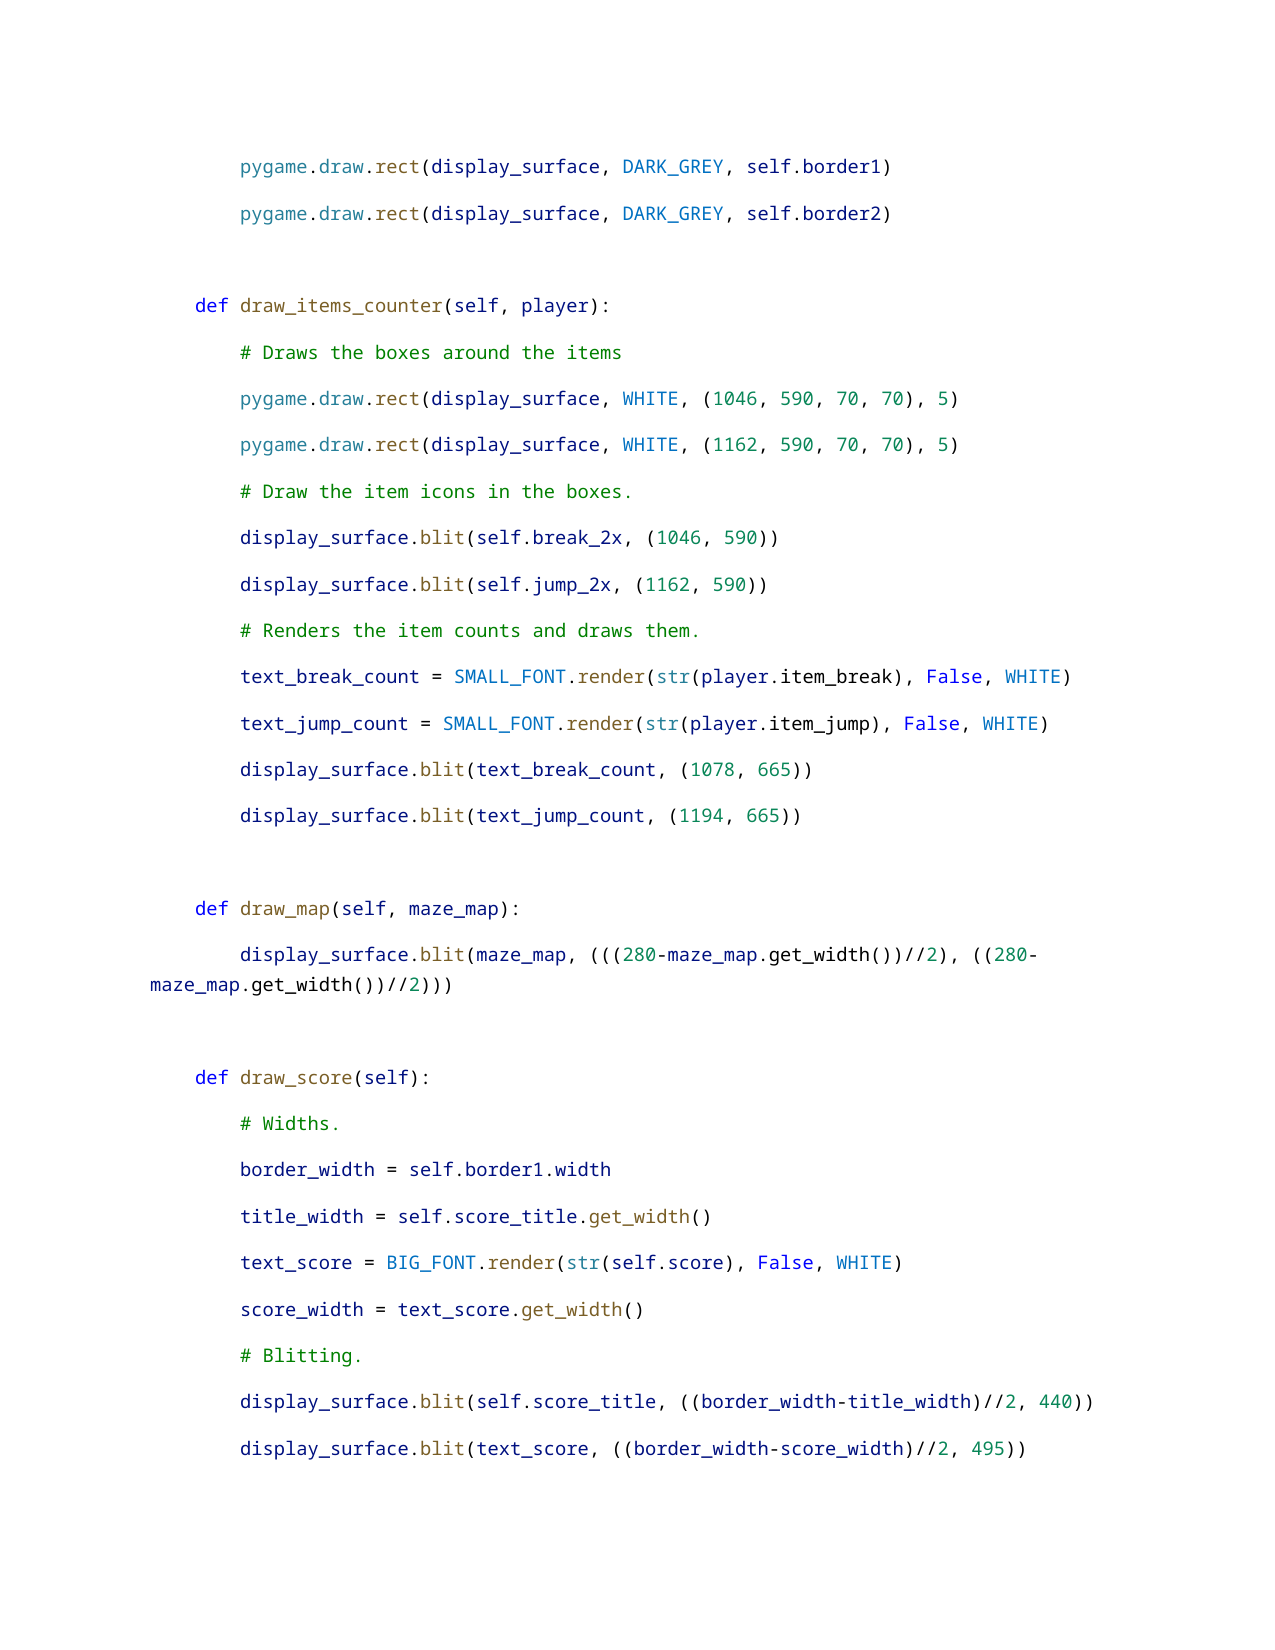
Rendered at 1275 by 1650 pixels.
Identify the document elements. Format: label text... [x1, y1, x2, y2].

text # Renders the item counts and draws them. [150, 613, 1125, 643]
text display_surface.blit(self.score_title, ((border_width-title_width)//2, 440)) [150, 1385, 1125, 1414]
text display_surface.blit(self.jump_2x, (1162, 590)) [150, 567, 1125, 597]
text display_surface.blit(self.break_2x, (1046, 590)) [150, 521, 1125, 551]
text title_width = self.score_title.get_width() [150, 1199, 1125, 1229]
text # Draw the item icons in the boxes. [150, 474, 1125, 504]
text pygame.draw.rect(display_surface, DARK_GREY, self.border2) [150, 196, 1125, 226]
text border_width = self.border1.width [150, 1153, 1125, 1183]
text display_surface.blit(text_jump_count, (1194, 665)) [150, 799, 1125, 829]
text text_jump_count = SMALL_FONT.render(str(player.item_jump), False, WHITE) [150, 706, 1125, 736]
text display_surface.blit(text_score, ((border_width-score_width)//2, 495)) [150, 1431, 1125, 1461]
text display_surface.blit(maze_map, (((280-maze_map.get_width())//2), ((280-maze_map.get_width())//2))) [150, 938, 1125, 997]
text # Draws the boxes around the items [150, 335, 1125, 365]
text def draw_map(self, maze_map): [150, 892, 1125, 921]
text pygame.draw.rect(display_surface, WHITE, (1162, 590, 70, 70), 5) [150, 428, 1125, 458]
text # Widths. [150, 1107, 1125, 1136]
text def draw_score(self): [150, 1060, 1125, 1090]
text text_break_count = SMALL_FONT.render(str(player.item_break), False, WHITE) [150, 660, 1125, 689]
text pygame.draw.rect(display_surface, WHITE, (1046, 590, 70, 70), 5) [150, 382, 1125, 411]
text score_width = text_score.get_width() [150, 1292, 1125, 1322]
text pygame.draw.rect(display_surface, DARK_GREY, self.border1) [150, 150, 1125, 180]
text def draw_items_counter(self, player): [150, 289, 1125, 319]
text # Blitting. [150, 1338, 1125, 1368]
text display_surface.blit(text_break_count, (1078, 665)) [150, 753, 1125, 782]
text text_score = BIG_FONT.render(str(self.score), False, WHITE) [150, 1246, 1125, 1276]
